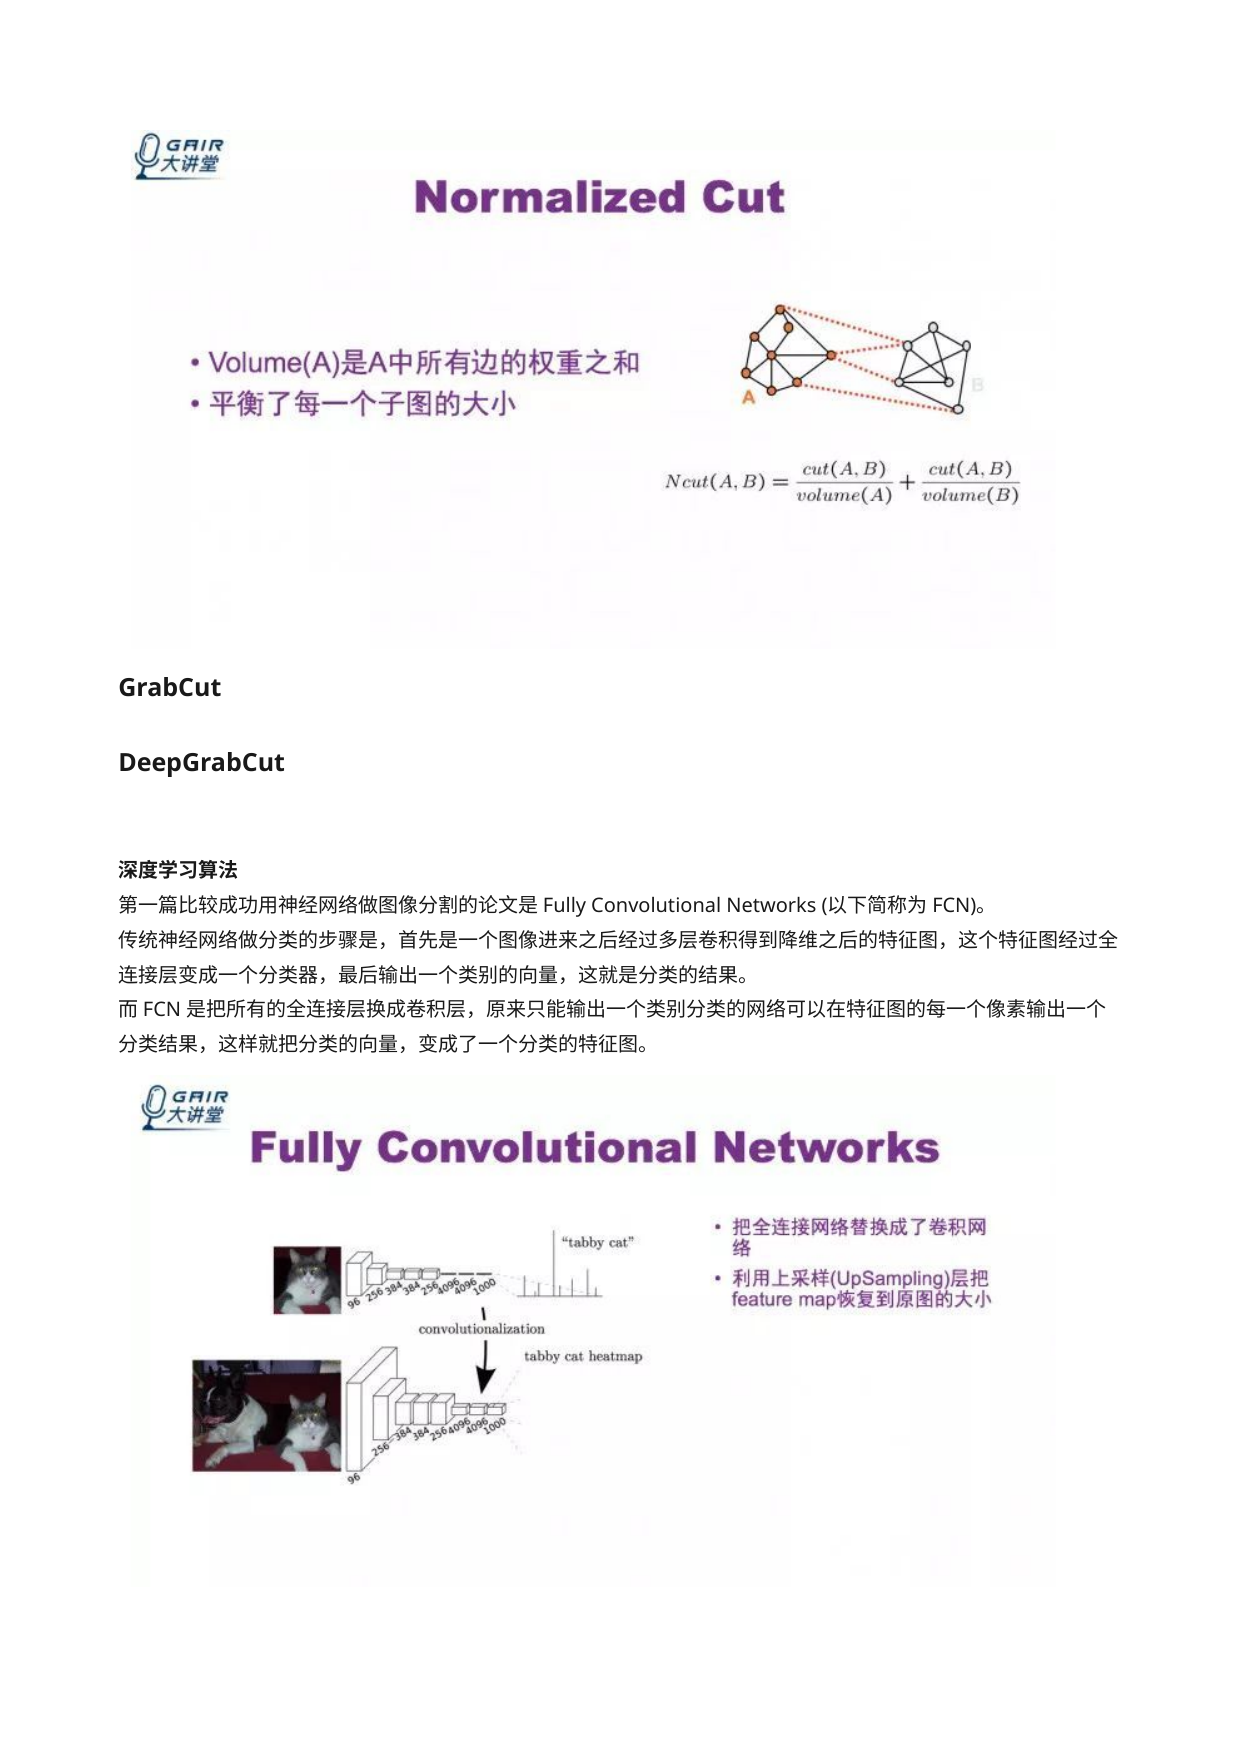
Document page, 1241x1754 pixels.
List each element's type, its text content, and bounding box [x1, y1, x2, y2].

text GrabCut [118, 669, 1122, 703]
text 传统神经网络做分类的步骤是，首先是一个图像进来之后经过多层卷积得到降维之后的特征图，这个特征图经过全连接层变成一个分类器，最后输出一个类别的向量，这就是分类的结果。 [118, 924, 1122, 988]
picture [130, 130, 1056, 649]
text 第一篇比较成功用神经网络做图像分割的论文是 Fully Convolutional Networks (以下简称为 FCN)。 [118, 889, 1122, 918]
text 而 FCN 是把所有的全连接层换成卷积层，原来只能输出一个类别分类的网络可以在特征图的每一个像素输出一个分类结果，这样就把分类的向量，变成了一个分类的特征图。 [118, 994, 1122, 1057]
text 深度学习算法 [118, 854, 1122, 883]
text DeepGrabCut [118, 745, 1122, 779]
picture [130, 1075, 1056, 1587]
